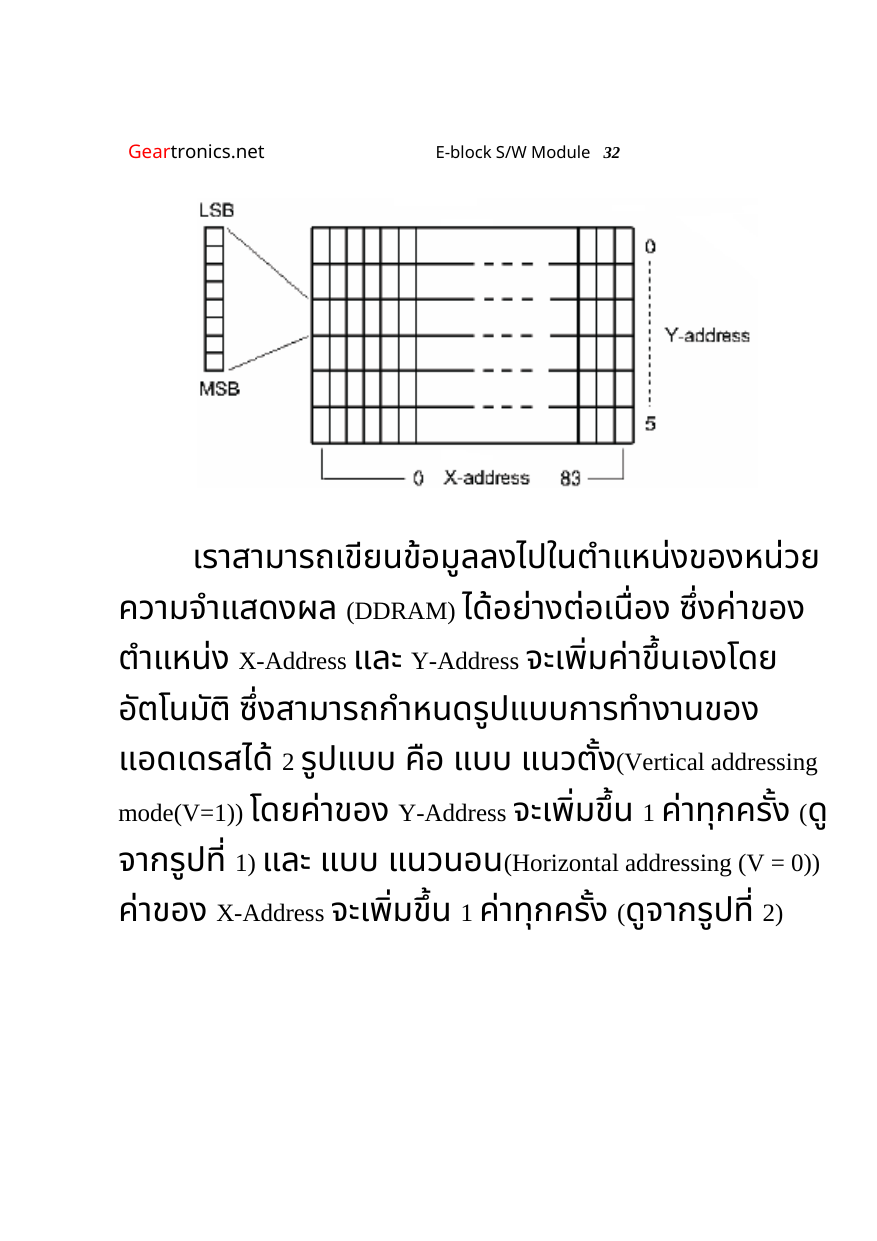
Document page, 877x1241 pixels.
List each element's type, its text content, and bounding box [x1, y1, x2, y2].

text เราสามารถเขียนข้อมูลลงไปในตำแหน่งของหน่วยความจำแสดงผล (DDRAM) ได้อย่างต่อเนื่อง ซึ่งค่าของตำแหน่ง X-Address และ Y-Address จะเพิ่มค่าขึ้นเองโดยอัตโนมัติ ซึ่งสามารถกำหนดรูปแบบการทำงานของแอดเดรสได้ 2 รูปแบบ คือ แบบ แนวตั้ง(Vertical addressing mode(V=1)) โดยค่าของ Y-Address จะเพิ่มขึ้น 1 ค่าทุกครั้ง (ดูจากรูปที่ 1) และ แบบ แนวนอน(Horizontal addressing (V = 0)) ค่าของ X-Address จะเพิ่มขึ้น 1 ค่าทุกครั้ง (ดูจากรูปที่ 2) [118, 533, 837, 937]
